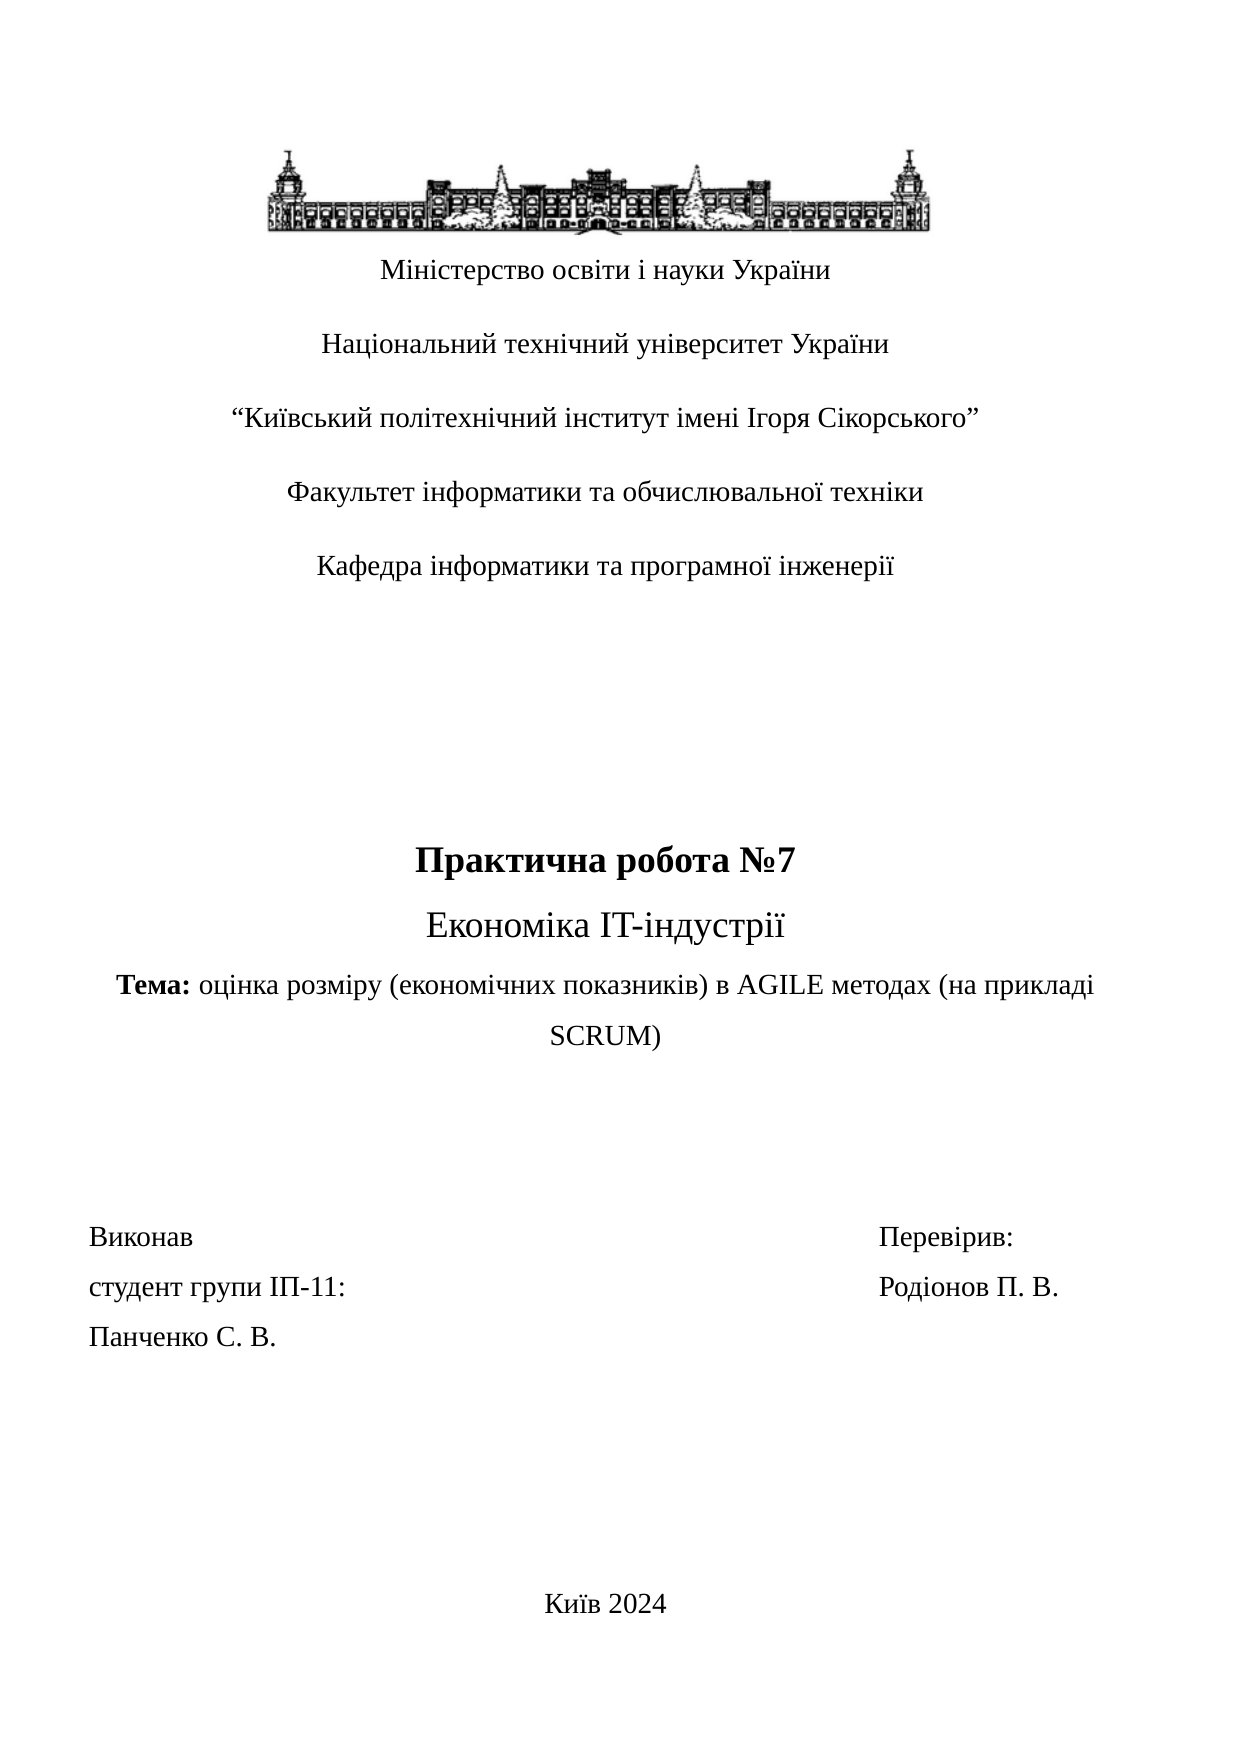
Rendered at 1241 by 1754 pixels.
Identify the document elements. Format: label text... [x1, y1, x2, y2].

text Виконав Перевірив: [88, 1219, 1122, 1252]
text Факультет інформатики та обчислювальної техніки [88, 474, 1122, 508]
text Київ 2024 [88, 1586, 1122, 1620]
text Тема: оцінка розміру (економічних показників) в AGILE методах (на прикладі SCRUM) [88, 967, 1122, 1051]
text Національний технічний університет України [88, 326, 1122, 360]
text Міністерство освіти і науки України [88, 252, 1122, 286]
text Практична робота №7 [88, 838, 1122, 881]
text Панченко С. В. [88, 1319, 1122, 1353]
text студент групи ІП-11: Родіонов П. В. [88, 1269, 1122, 1303]
picture [230, 138, 981, 239]
text Кафедра інформатики та програмної інженерії [88, 548, 1122, 582]
text Економіка IT-індустрії [88, 903, 1122, 946]
text “Київський політехнічний інститут імені Ігоря Сікорського” [88, 400, 1122, 434]
